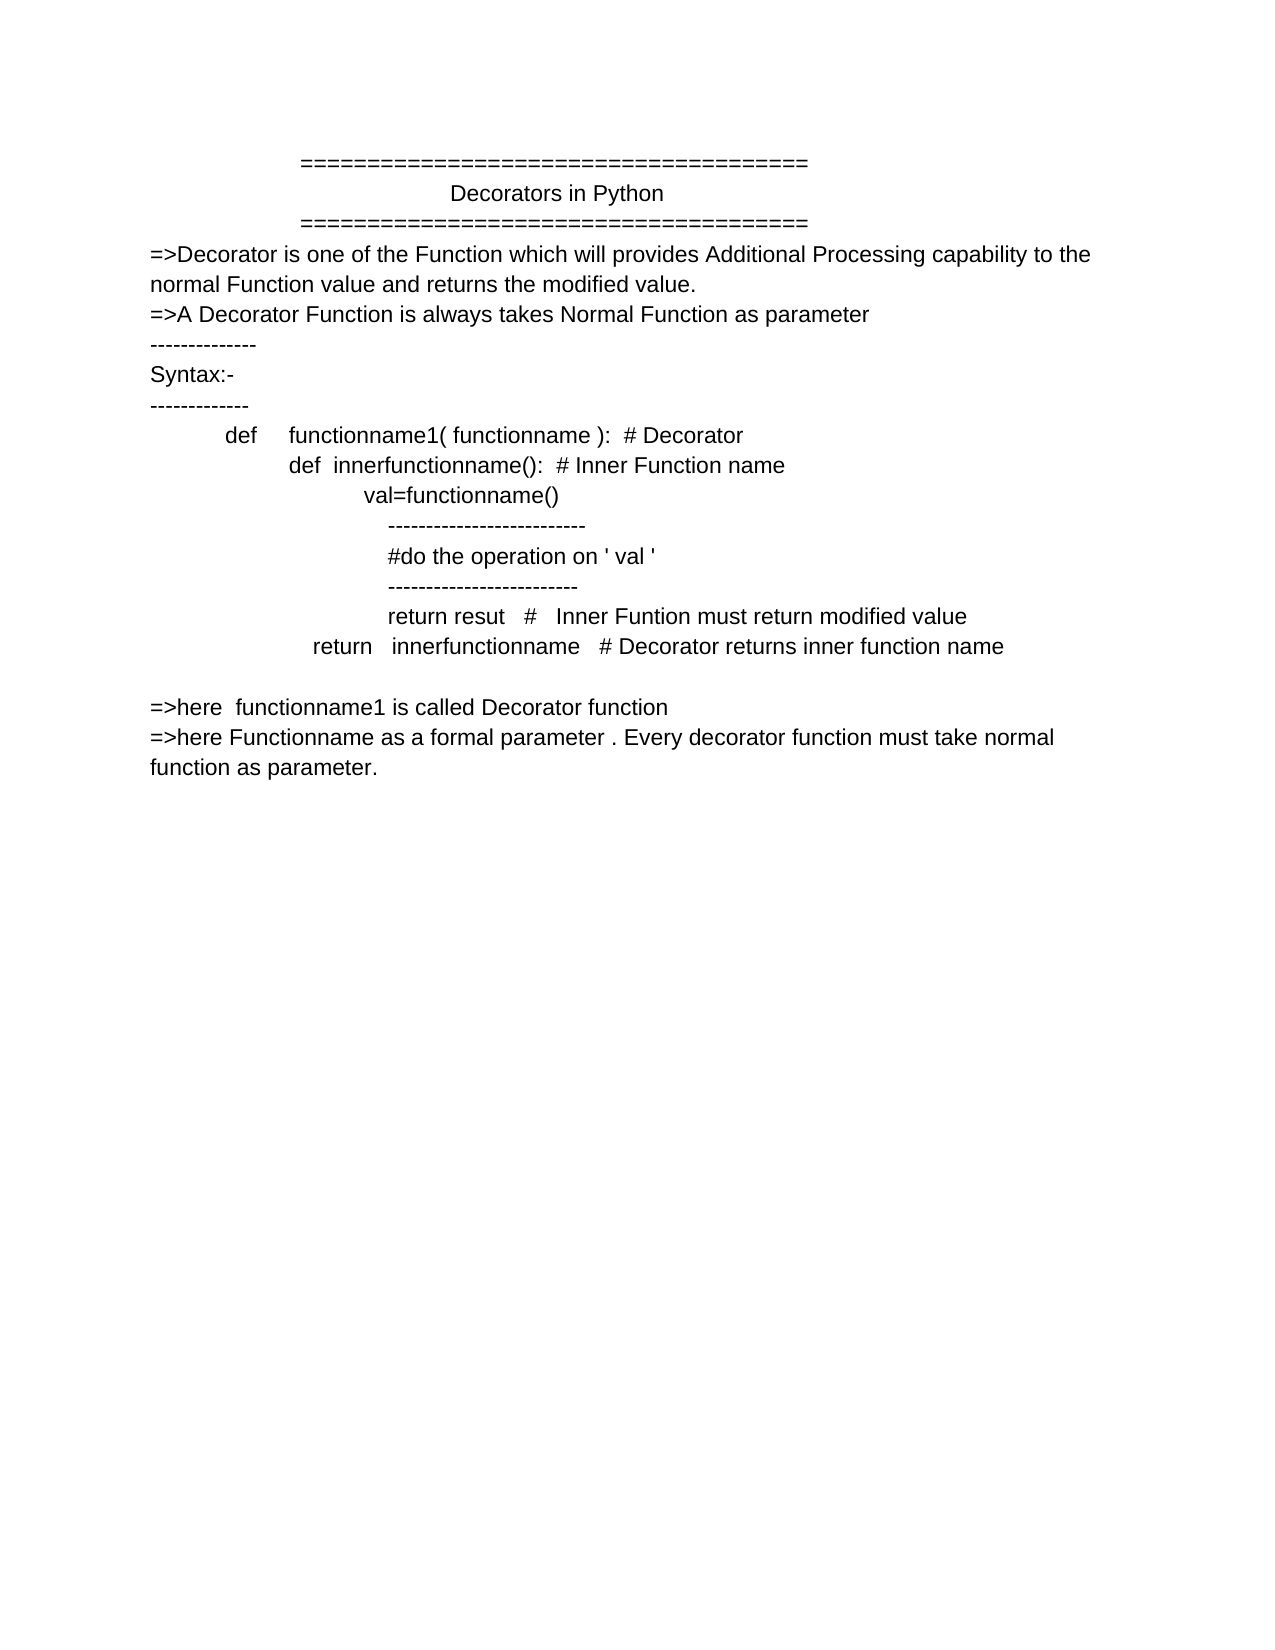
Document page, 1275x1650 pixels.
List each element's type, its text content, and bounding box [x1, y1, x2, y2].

text val=functionname() [150, 482, 1125, 509]
text =>here functionname1 is called Decorator function [150, 694, 1125, 720]
text =>Decorator is one of the Function which will provides Additional Processing capability to the normal Function value and returns the modified value. [150, 241, 1125, 297]
text ====================================== [150, 150, 1125, 176]
text -------------- [150, 331, 1125, 358]
text ------------------------- [150, 573, 1125, 599]
text Syntax:- [150, 361, 1125, 388]
text #do the operation on ' val ' [150, 543, 1125, 569]
text Decorators in Python [150, 180, 1125, 207]
text return innerfunctionname # Decorator returns inner function name [150, 633, 1125, 660]
text def functionname1( functionname ): # Decorator [150, 422, 1125, 448]
text return resut # Inner Funtion must return modified value [150, 603, 1125, 629]
text ------------- [150, 392, 1125, 418]
text =>here Functionname as a formal parameter . Every decorator function must take normal function as parameter. [150, 724, 1125, 781]
text =>A Decorator Function is always takes Normal Function as parameter [150, 301, 1125, 327]
text ====================================== [150, 210, 1125, 237]
text def innerfunctionname(): # Inner Function name [150, 452, 1125, 478]
text -------------------------- [150, 512, 1125, 539]
